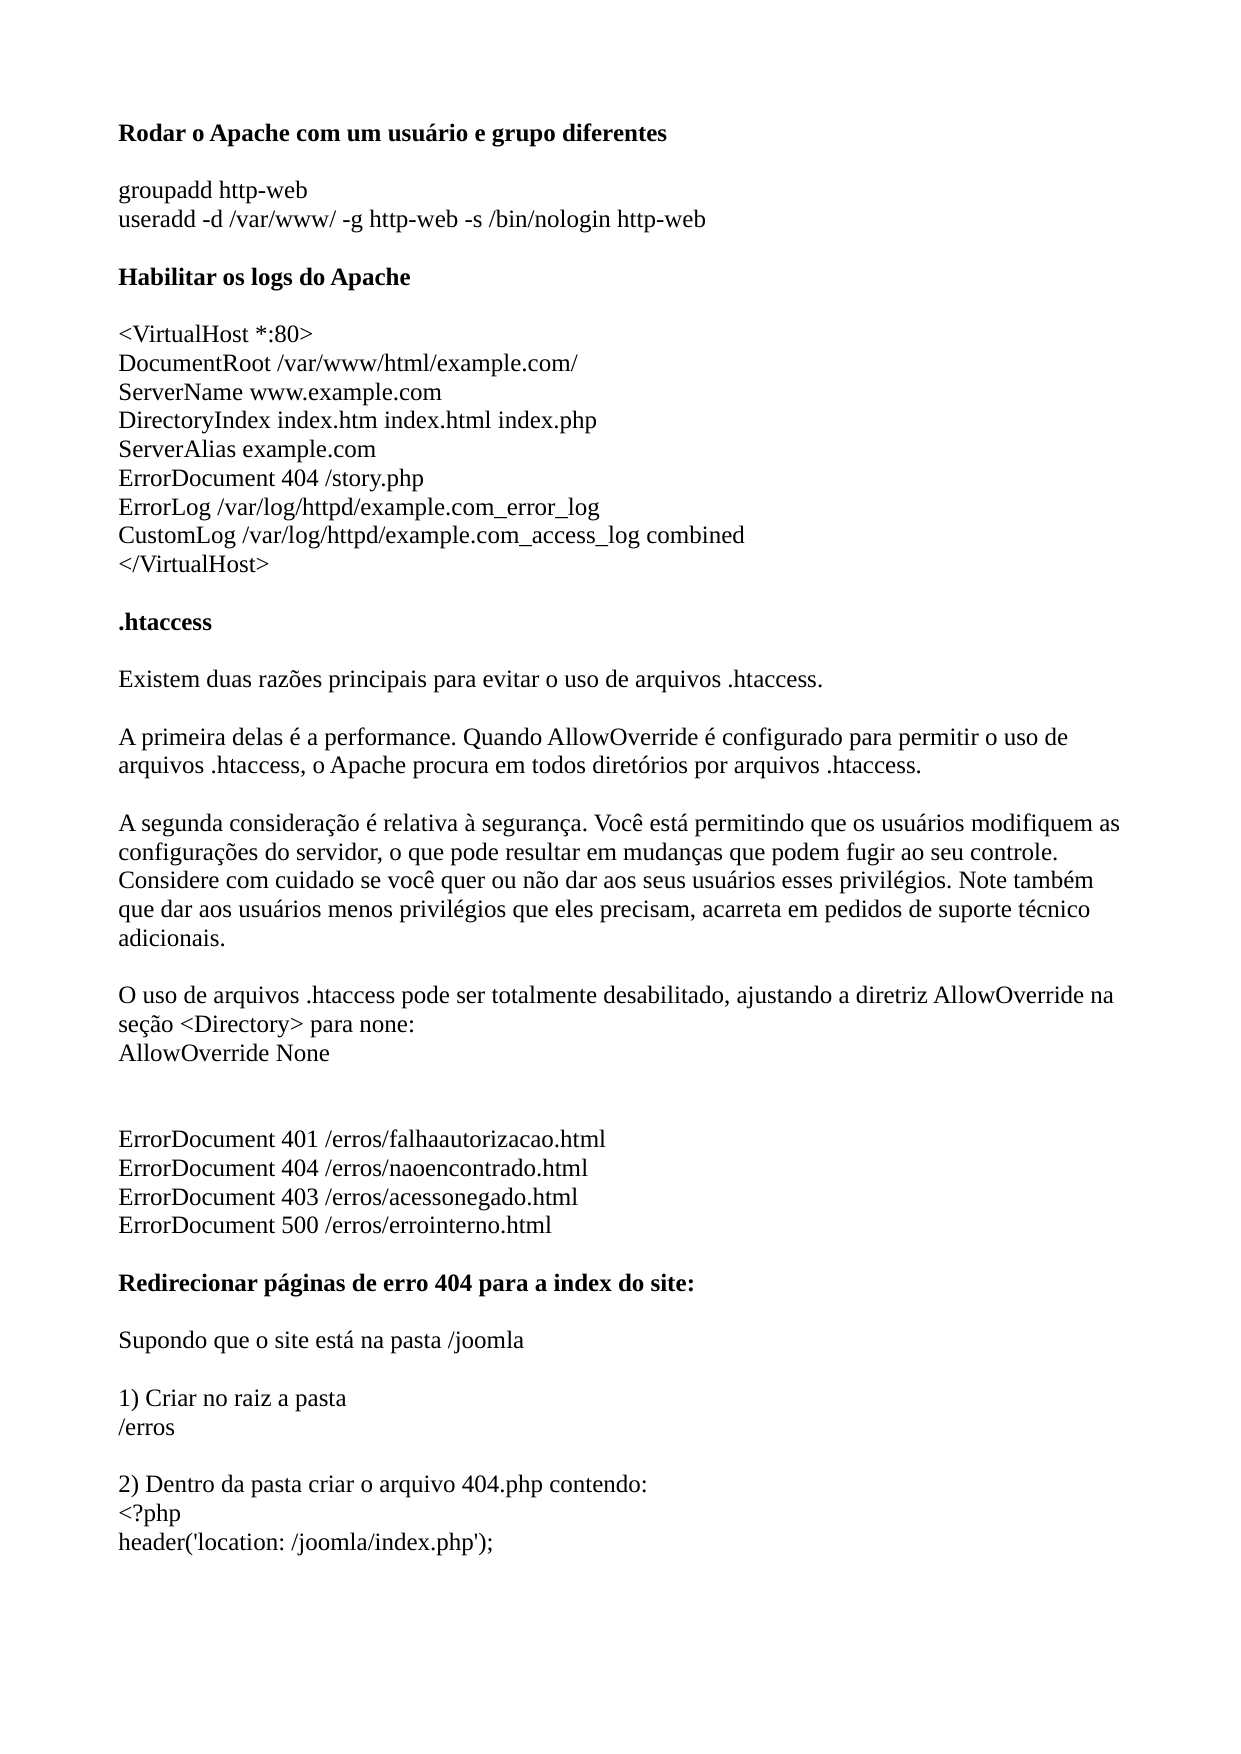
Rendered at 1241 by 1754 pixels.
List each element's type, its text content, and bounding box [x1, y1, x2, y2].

text ErrorDocument 500 /erros/errointerno.html [118, 1211, 1122, 1239]
text CustomLog /var/log/httpd/example.com_access_log combined [118, 521, 1122, 549]
text Rodar o Apache com um usuário e grupo diferentes [118, 118, 1122, 147]
text header('location: /joomla/index.php'); [118, 1527, 1122, 1556]
text ErrorDocument 403 /erros/acessonegado.html [118, 1182, 1122, 1211]
text /erros [118, 1412, 1122, 1441]
text A segunda consideração é relativa à segurança. Você está permitindo que os usuários modifiquem as configurações do servidor, o que pode resultar em mudanças que podem fugir ao seu controle. Considere com cuidado se você quer ou não dar aos seus usuários esses privilégios. Note também que dar aos usuários menos privilégios que eles precisam, acarreta em pedidos de suporte técnico adicionais. [118, 808, 1122, 952]
text ErrorDocument 404 /story.php [118, 463, 1122, 492]
text ErrorDocument 404 /erros/naoencontrado.html [118, 1153, 1122, 1182]
text DirectoryIndex index.htm index.html index.php [118, 406, 1122, 434]
text ErrorDocument 401 /erros/falhaautorizacao.html [118, 1124, 1122, 1153]
text ServerAlias example.com [118, 434, 1122, 463]
text A primeira delas é a performance. Quando AllowOverride é configurado para permitir o uso de arquivos .htaccess, o Apache procura em todos diretórios por arquivos .htaccess. [118, 722, 1122, 779]
text Habilitar os logs do Apache [118, 262, 1122, 291]
text DocumentRoot /var/www/html/example.com/ [118, 348, 1122, 377]
text <?php [118, 1498, 1122, 1527]
text O uso de arquivos .htaccess pode ser totalmente desabilitado, ajustando a diretriz AllowOverride na seção <Directory> para none: [118, 981, 1122, 1038]
text useradd -d /var/www/ -g http-web -s /bin/nologin http-web [118, 204, 1122, 233]
text </VirtualHost> [118, 549, 1122, 578]
text <VirtualHost *:80> [118, 319, 1122, 348]
text 1) Criar no raiz a pasta [118, 1383, 1122, 1412]
text AllowOverride None [118, 1038, 1122, 1067]
text 2) Dentro da pasta criar o arquivo 404.php contendo: [118, 1469, 1122, 1498]
text Existem duas razões principais para evitar o uso de arquivos .htaccess. [118, 664, 1122, 693]
text Supondo que o site está na pasta /joomla [118, 1326, 1122, 1354]
text .htaccess [118, 607, 1122, 636]
text ServerName www.example.com [118, 377, 1122, 406]
text Redirecionar páginas de erro 404 para a index do site: [118, 1268, 1122, 1297]
text ErrorLog /var/log/httpd/example.com_error_log [118, 492, 1122, 521]
text groupadd http-web [118, 176, 1122, 204]
